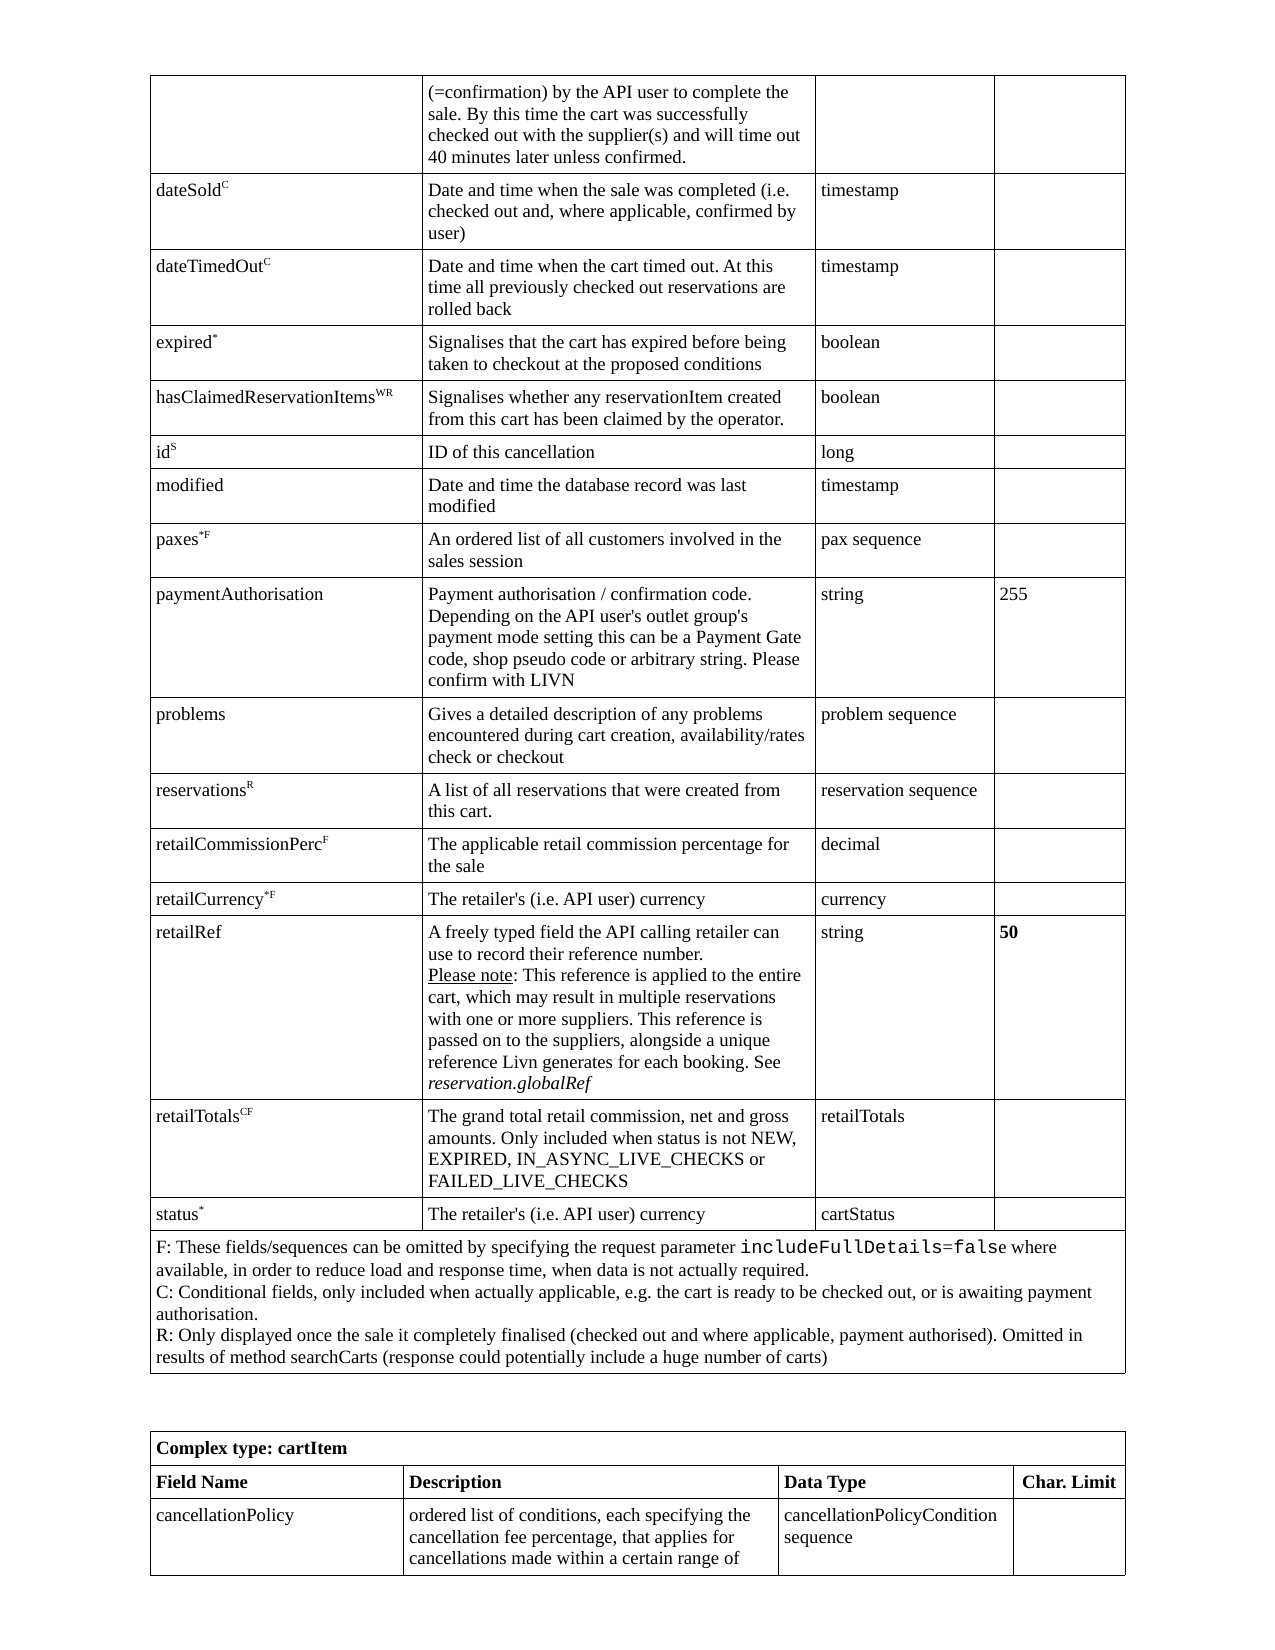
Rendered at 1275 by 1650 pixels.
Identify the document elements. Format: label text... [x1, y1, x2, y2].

table_cell string [816, 578, 994, 697]
table_cell problem sequence [816, 698, 994, 773]
table_header Complex type: cartItem [151, 1432, 1125, 1465]
table_cell The applicable retail commission percentage for the sale [423, 829, 815, 882]
table_cell paxes*F [151, 524, 422, 577]
table_cell Description [404, 1466, 778, 1498]
table_cell string [816, 916, 994, 1099]
table_cell Signalises that the cart has expired before being taken to checkout at the proposed conditions [423, 326, 815, 380]
table_cell [995, 326, 1125, 380]
table_cell hasClaimedReservationItemsWR [151, 381, 422, 435]
table_cell dateTimedOutC [151, 250, 422, 325]
table_cell A freely typed field the API calling retailer can use to record their reference number. Please note: This reference is applied to the entire cart, which may result in multiple reservations with one or more suppliers. This reference is passed on to the suppliers, alongside a unique reference Livn generates for each booking. See reservation.globalRef [423, 916, 815, 1099]
table_cell [995, 436, 1125, 468]
table_cell cancellationPolicyCondition sequence [779, 1499, 1013, 1574]
table_cell The retailer's (i.e. API user) currency [423, 1198, 815, 1230]
table_cell [816, 76, 994, 173]
table_cell [995, 524, 1125, 577]
table_cell boolean [816, 326, 994, 380]
table_cell paymentAuthorisation [151, 578, 422, 697]
table_cell [995, 381, 1125, 435]
table_cell Field Name [151, 1466, 403, 1498]
table_cell idS [151, 436, 422, 468]
table_cell (=confirmation) by the API user to complete the sale. By this time the cart was successfully checked out with the supplier(s) and will time out 40 minutes later unless confirmed. [423, 76, 815, 173]
table_cell Signalises whether any reservationItem created from this cart has been claimed by the operator. [423, 381, 815, 435]
table_cell A list of all reservations that were created from this cart. [423, 774, 815, 827]
table_cell [995, 829, 1125, 882]
table_cell An ordered list of all customers involved in the sales session [423, 524, 815, 577]
table_cell timestamp [816, 250, 994, 325]
table_cell The retailer's (i.e. API user) currency [423, 883, 815, 915]
table_cell retailCommissionPercF [151, 829, 422, 882]
table_cell cartStatus [816, 1198, 994, 1230]
table_cell [995, 174, 1125, 249]
table_cell retailTotals [816, 1100, 994, 1197]
table_cell long [816, 436, 994, 468]
table_cell Gives a detailed description of any problems encountered during cart creation, availability/rates check or checkout [423, 698, 815, 773]
table_cell pax sequence [816, 524, 994, 577]
table_cell retailRef [151, 916, 422, 1099]
table_cell expired* [151, 326, 422, 380]
table_cell problems [151, 698, 422, 773]
table_cell [995, 76, 1125, 173]
table_cell Date and time the database record was last modified [423, 469, 815, 522]
table_cell Payment authorisation / confirmation code. Depending on the API user's outlet group's payment mode setting this can be a Payment Gate code, shop pseudo code or arbitrary string. Please confirm with LIVN [423, 578, 815, 697]
table_cell [1014, 1499, 1125, 1574]
table_cell F: These fields/sequences can be omitted by specifying the request parameter includeFullDetails=false where available, in order to reduce load and response time, when data is not actually required. C: Conditional fields, only included when actually applicable, e.g. the cart is ready to be checked out, or is awaiting payment authorisation. R: Only displayed once the sale it completely finalised (checked out and where applicable, payment authorised). Omitted in results of method searchCarts (response could potentially include a huge number of carts) [151, 1231, 1125, 1373]
table_cell status* [151, 1198, 422, 1230]
table_cell [151, 76, 422, 173]
table_cell cancellationPolicy [151, 1499, 403, 1574]
table_cell 255 [995, 578, 1125, 697]
table_cell ID of this cancellation [423, 436, 815, 468]
table_cell Date and time when the sale was completed (i.e. checked out and, where applicable, confirmed by user) [423, 174, 815, 249]
table_cell [995, 698, 1125, 773]
table_cell The grand total retail commission, net and gross amounts. Only included when status is not NEW, EXPIRED, IN_ASYNC_LIVE_CHECKS or FAILED_LIVE_CHECKS [423, 1100, 815, 1197]
table_cell Char. Limit [1014, 1466, 1125, 1498]
table_cell [995, 1198, 1125, 1230]
table_cell currency [816, 883, 994, 915]
table_cell retailTotalsCF [151, 1100, 422, 1197]
table_cell reservationsR [151, 774, 422, 827]
table_cell reservation sequence [816, 774, 994, 827]
table_cell [995, 774, 1125, 827]
table_cell [995, 469, 1125, 522]
table_cell [995, 1100, 1125, 1197]
table_cell [995, 883, 1125, 915]
table_cell timestamp [816, 174, 994, 249]
table_cell modified [151, 469, 422, 522]
table_cell retailCurrency*F [151, 883, 422, 915]
table_cell dateSoldC [151, 174, 422, 249]
table_cell boolean [816, 381, 994, 435]
table_cell Data Type [779, 1466, 1013, 1498]
table_cell ordered list of conditions, each specifying the cancellation fee percentage, that applies for cancellations made within a certain range of [404, 1499, 778, 1574]
table_cell timestamp [816, 469, 994, 522]
table_cell [995, 250, 1125, 325]
table_cell decimal [816, 829, 994, 882]
table_cell Date and time when the cart timed out. At this time all previously checked out reservations are rolled back [423, 250, 815, 325]
table_cell 50 [995, 916, 1125, 1099]
